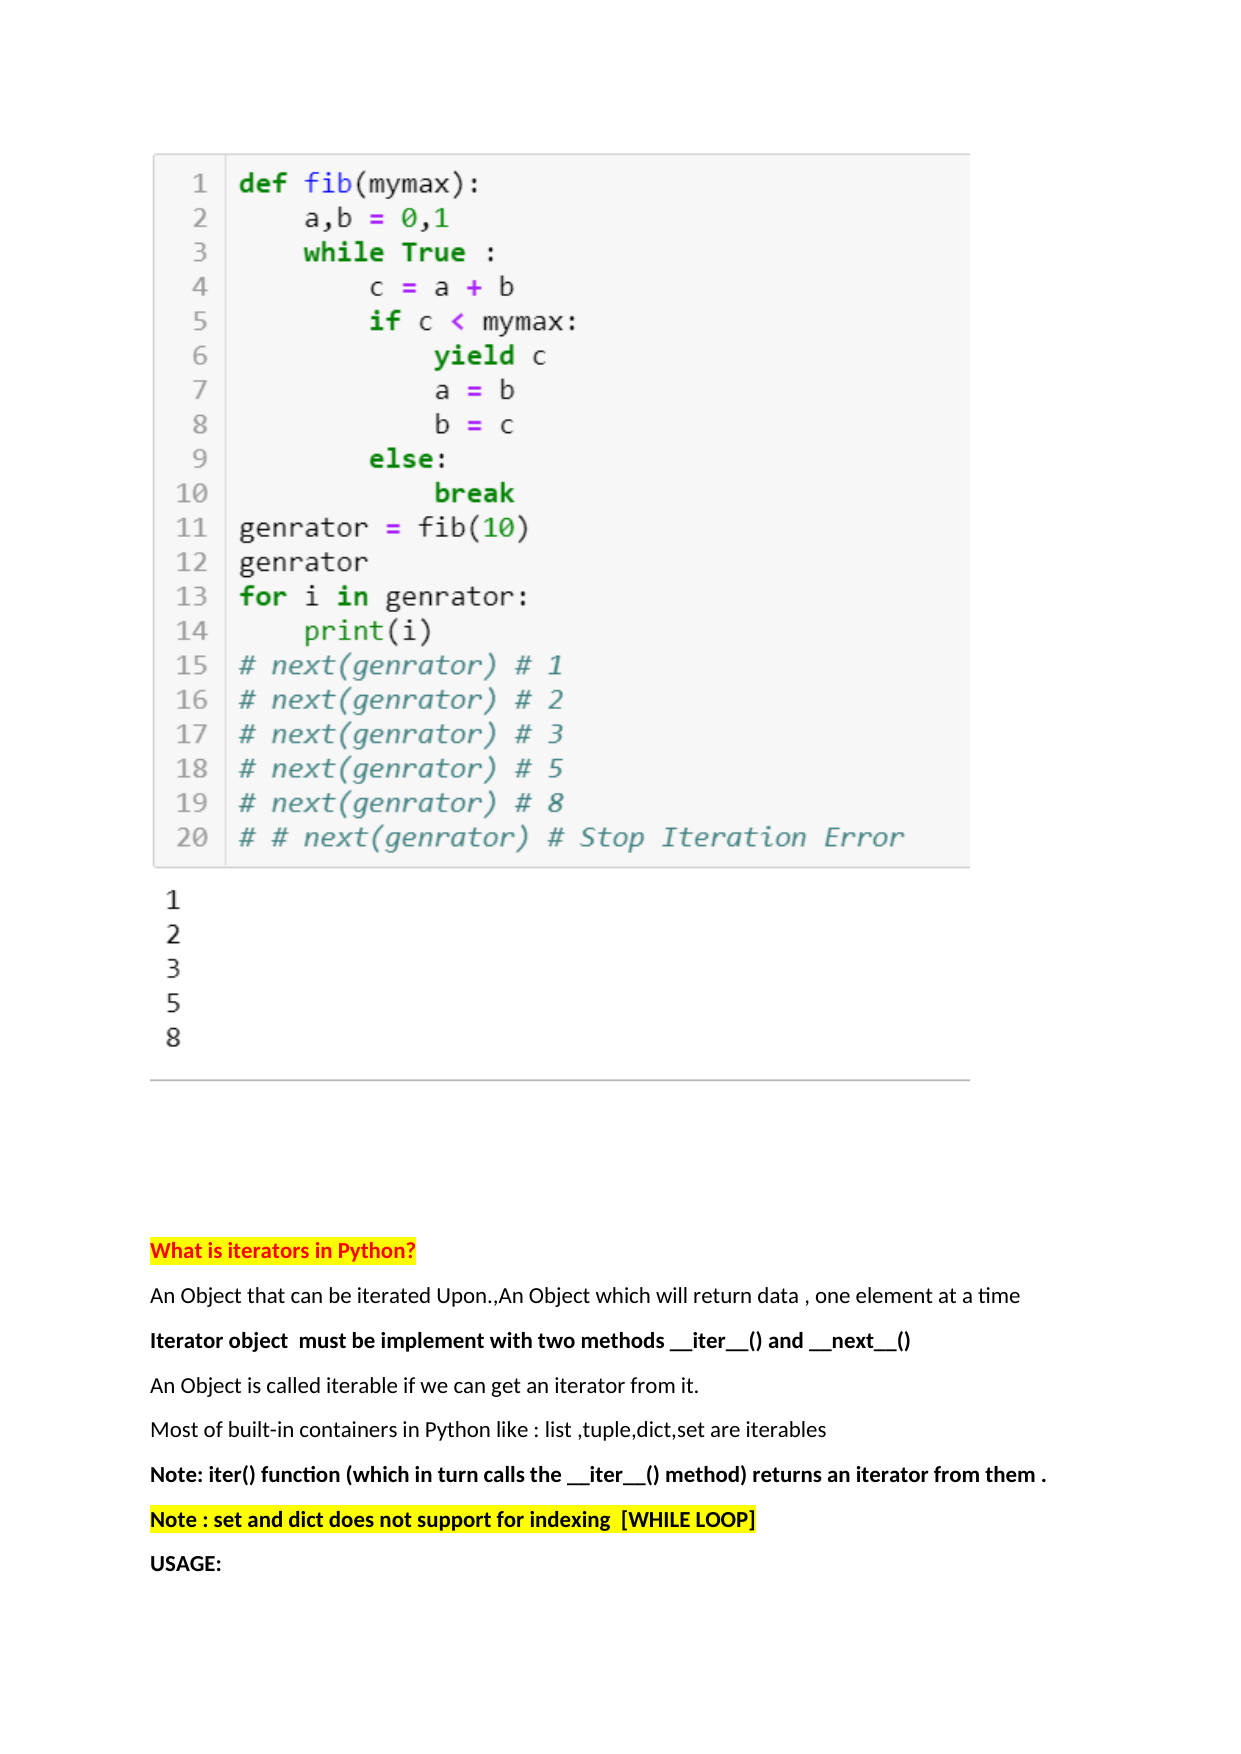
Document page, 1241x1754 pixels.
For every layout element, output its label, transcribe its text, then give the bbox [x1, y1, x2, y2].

text Note : set and dict does not support for indexing [WHILE LOOP] [150, 1505, 1090, 1533]
text What is iterators in Python? [150, 1237, 1090, 1265]
text USAGE: [150, 1549, 1090, 1577]
text An Object that can be iterated Upon.,An Object which will return data , one element at a time [150, 1281, 1090, 1309]
text Most of built-in containers in Python like : list ,tuple,dict,set are iterables [150, 1415, 1090, 1443]
text Note: iter() function (which in turn calls the __iter__() method) returns an iterator from them . [150, 1460, 1090, 1488]
text An Object is called iterable if we can get an iterator from it. [150, 1371, 1090, 1399]
text Iterator object must be implement with two methods __iter__() and __next__() [150, 1326, 1090, 1354]
